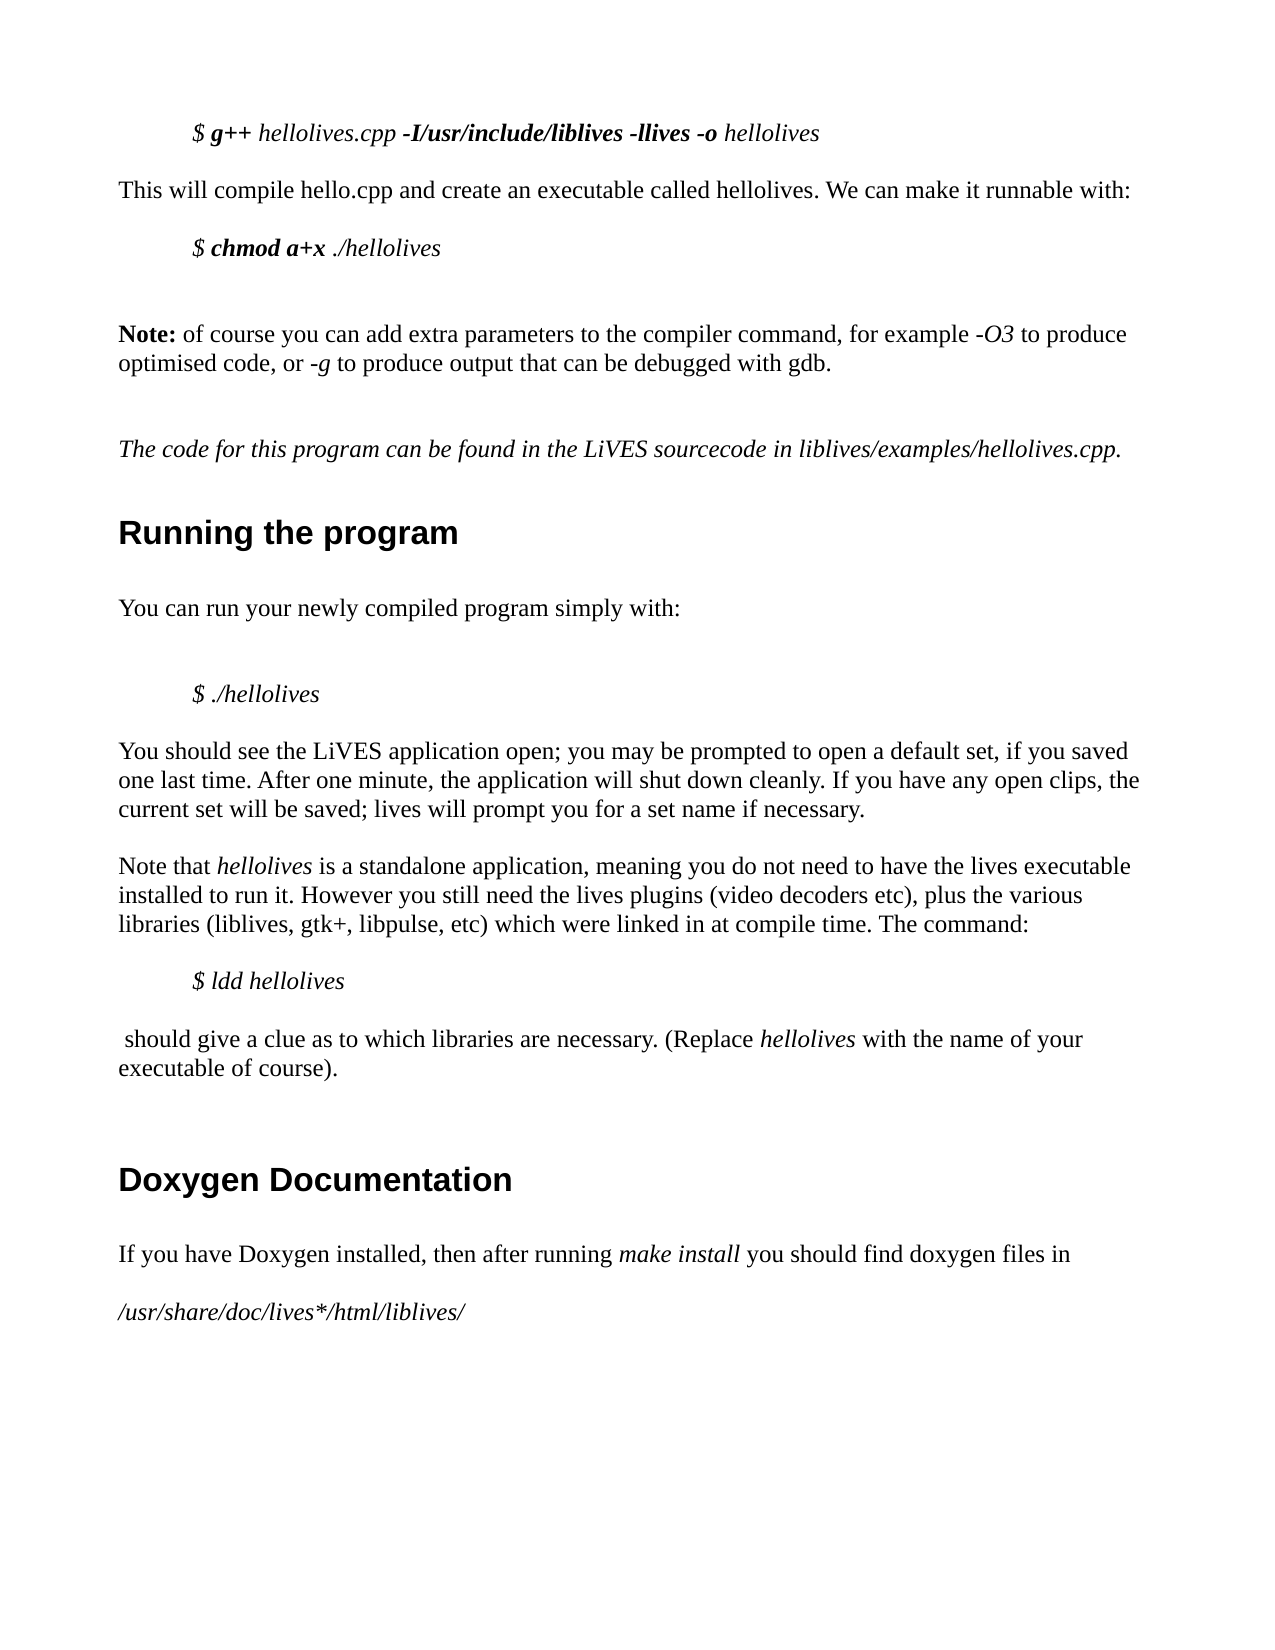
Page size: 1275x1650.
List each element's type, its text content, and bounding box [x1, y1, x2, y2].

subtitle Doxygen Documentation [118, 1160, 1157, 1198]
text You should see the LiVES application open; you may be prompted to open a default set, if you saved one last time. After one minute, the application will shut down cleanly. If you have any open clips, the current set will be saved; lives will prompt you for a set name if necessary. [118, 736, 1157, 823]
text If you have Doxygen installed, then after running make install you should find doxygen files in [118, 1239, 1157, 1268]
text $ ldd hellolives [118, 966, 1157, 995]
text should give a clue as to which libraries are necessary. (Replace hellolives with the name of your executable of course). [118, 1024, 1157, 1081]
text $ ./hellolives [118, 679, 1157, 708]
text Note: of course you can add extra parameters to the compiler command, for example -O3 to produce optimised code, or -g to produce output that can be debugged with gdb. [118, 319, 1157, 377]
text $ chmod a+x ./hellolives [118, 233, 1157, 262]
text This will compile hello.cpp and create an executable called hellolives. We can make it runnable with: [118, 176, 1157, 204]
subtitle Running the program [118, 513, 1157, 551]
text You can run your newly compiled program simply with: [118, 593, 1157, 621]
text /usr/share/doc/lives*/html/liblives/ [118, 1297, 1157, 1326]
text $ g++ hellolives.cpp -I/usr/include/liblives -llives -o hellolives [118, 118, 1157, 147]
text Note that hellolives is a standalone application, meaning you do not need to have the lives executable installed to run it. However you still need the lives plugins (video decoders etc), plus the various libraries (liblives, gtk+, libpulse, etc) which were linked in at compile time. The command: [118, 851, 1157, 938]
text The code for this program can be found in the LiVES sourcecode in liblives/examples/hellolives.cpp. [118, 434, 1157, 463]
